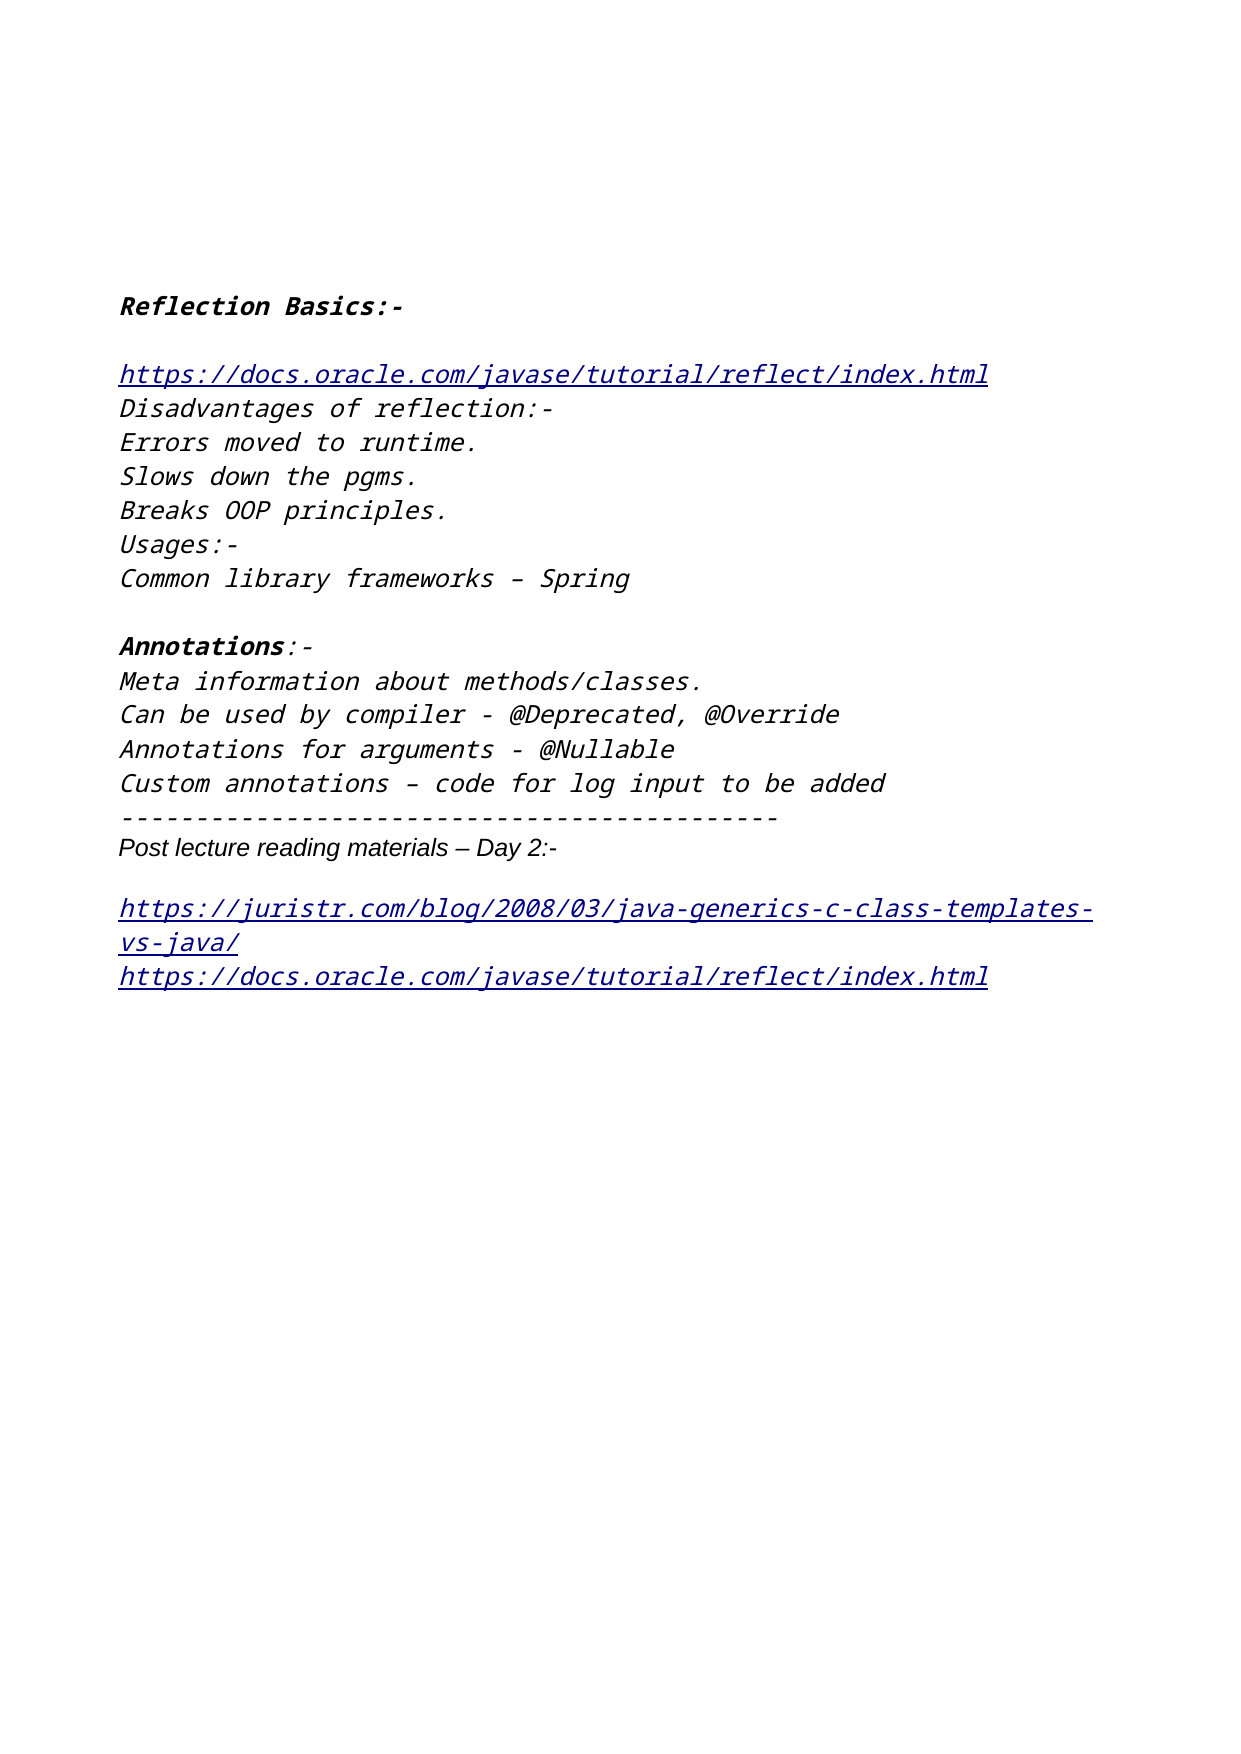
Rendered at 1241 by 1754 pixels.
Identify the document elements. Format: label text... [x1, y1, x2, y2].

text Custom annotations – code for log input to be added [118, 765, 1122, 799]
text Annotations:- [118, 629, 1122, 663]
text Annotations for arguments - @Nullable [118, 731, 1122, 765]
text https://juristr.com/blog/2008/03/java-generics-c-class-templates-vs-java/ [118, 891, 1122, 959]
text Slows down the pgms. [118, 459, 1122, 493]
text https://docs.oracle.com/javase/tutorial/reflect/index.html [118, 357, 1122, 391]
text Breaks OOP principles. [118, 493, 1122, 527]
text Usages:- [118, 527, 1122, 561]
text Can be used by compiler - @Deprecated, @Override [118, 697, 1122, 731]
text Common library frameworks – Spring [118, 561, 1122, 595]
text Reflection Basics:- [118, 288, 1122, 322]
text Post lecture reading materials – Day 2:- [118, 833, 1122, 862]
text Disadvantages of reflection:- [118, 391, 1122, 425]
text Errors moved to runtime. [118, 425, 1122, 459]
text Meta information about methods/classes. [118, 663, 1122, 697]
text -------------------------------------------- [118, 799, 1122, 833]
text https://docs.oracle.com/javase/tutorial/reflect/index.html [118, 959, 1122, 993]
